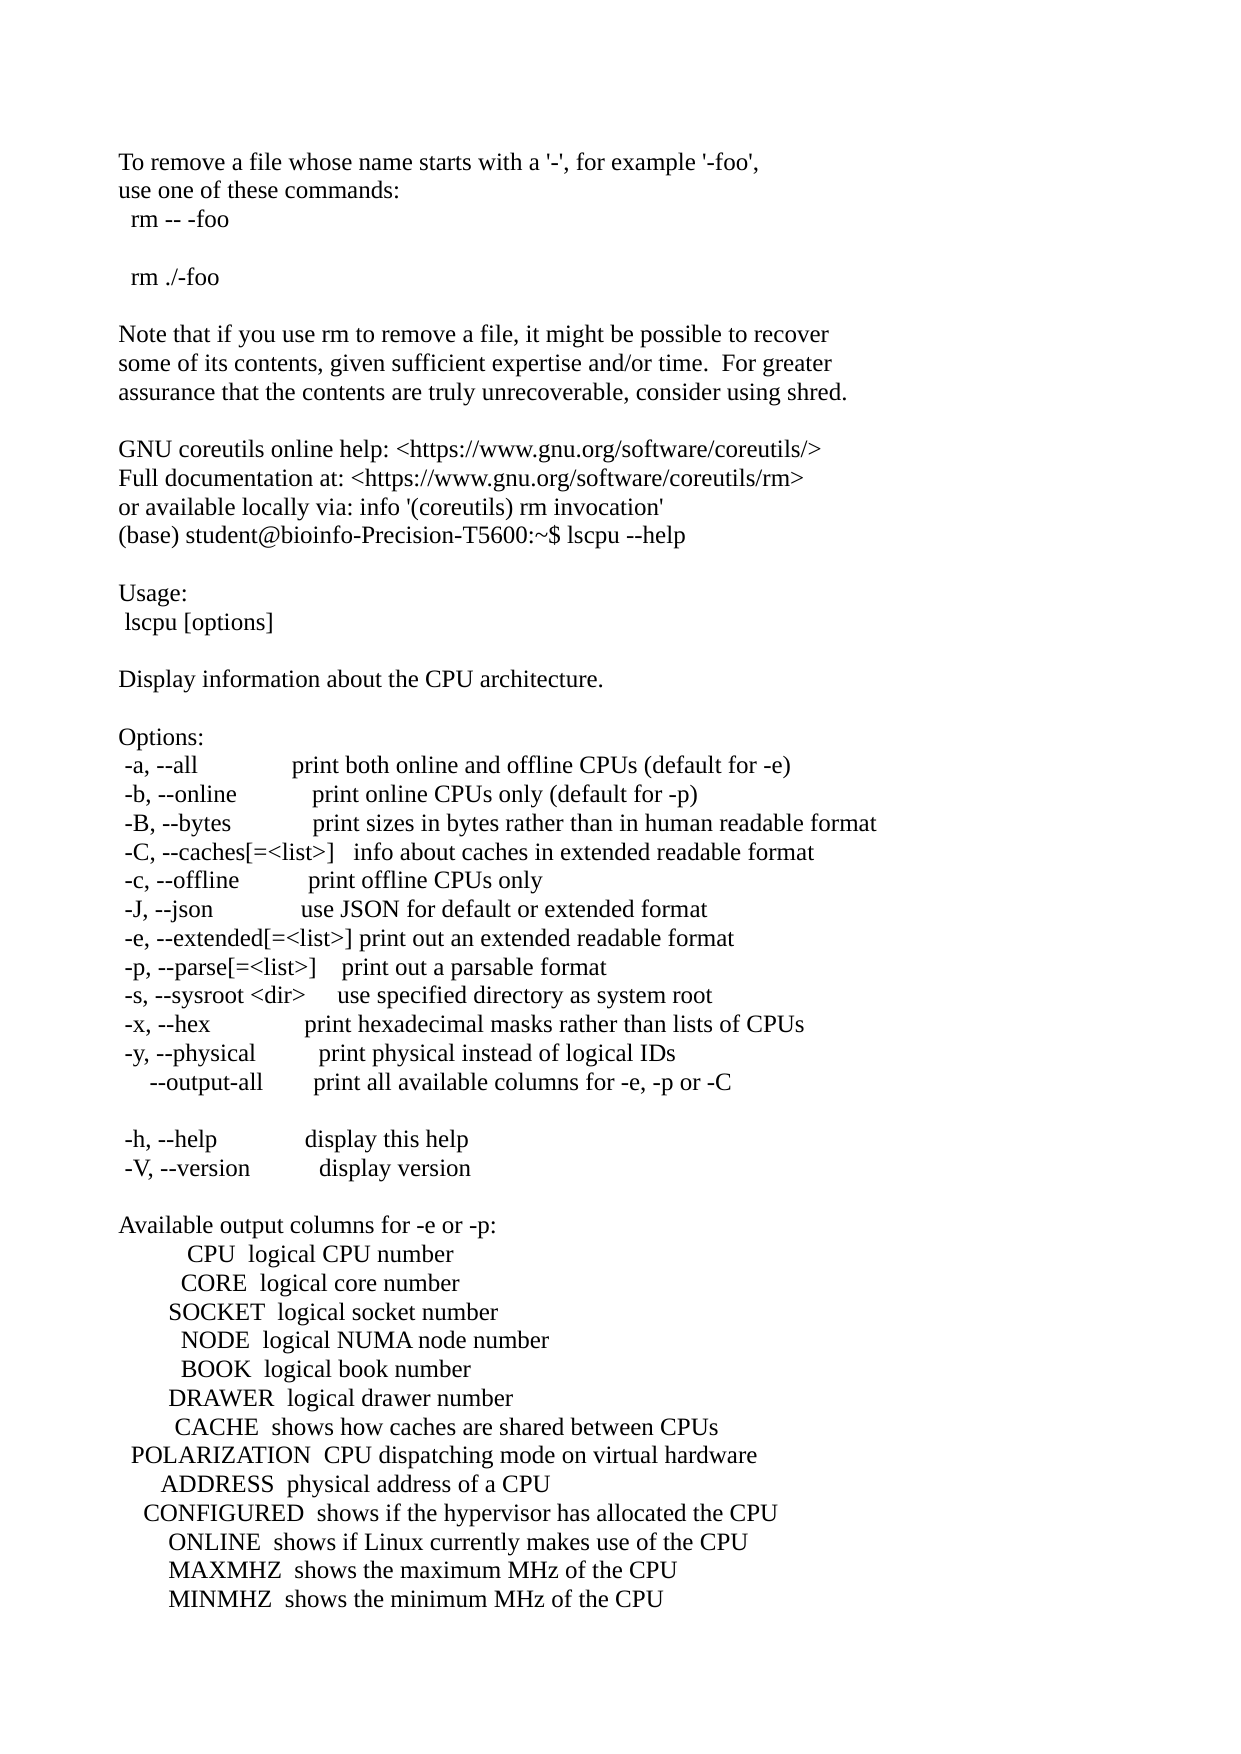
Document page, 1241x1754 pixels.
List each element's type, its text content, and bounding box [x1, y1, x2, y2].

text -p, --parse[=<list>] print out a parsable format [118, 952, 1122, 981]
text --output-all print all available columns for -e, -p or -C [118, 1067, 1122, 1096]
text SOCKET logical socket number [118, 1297, 1122, 1326]
text -e, --extended[=<list>] print out an extended readable format [118, 923, 1122, 952]
text assurance that the contents are truly unrecoverable, consider using shred. [118, 377, 1122, 406]
text -b, --online print online CPUs only (default for -p) [118, 779, 1122, 808]
text -x, --hex print hexadecimal masks rather than lists of CPUs [118, 1009, 1122, 1038]
text DRAWER logical drawer number [118, 1383, 1122, 1412]
text To remove a file whose name starts with a '-', for example '-foo', [118, 147, 1122, 176]
text Full documentation at: <https://www.gnu.org/software/coreutils/rm> [118, 463, 1122, 492]
text Display information about the CPU architecture. [118, 664, 1122, 693]
text use one of these commands: [118, 176, 1122, 204]
text rm -- -foo [118, 204, 1122, 233]
text -V, --version display version [118, 1153, 1122, 1182]
text -c, --offline print offline CPUs only [118, 866, 1122, 894]
text -a, --all print both online and offline CPUs (default for -e) [118, 751, 1122, 779]
text rm ./-foo [118, 262, 1122, 291]
text Options: [118, 722, 1122, 751]
text -s, --sysroot <dir> use specified directory as system root [118, 981, 1122, 1009]
text MINMHZ shows the minimum MHz of the CPU [118, 1584, 1122, 1613]
text -h, --help display this help [118, 1124, 1122, 1153]
text BOOK logical book number [118, 1354, 1122, 1383]
text -y, --physical print physical instead of logical IDs [118, 1038, 1122, 1067]
text -J, --json use JSON for default or extended format [118, 894, 1122, 923]
text MAXMHZ shows the maximum MHz of the CPU [118, 1556, 1122, 1584]
text Usage: [118, 578, 1122, 607]
text Note that if you use rm to remove a file, it might be possible to recover [118, 319, 1122, 348]
text CACHE shows how caches are shared between CPUs [118, 1412, 1122, 1441]
text CORE logical core number [118, 1268, 1122, 1297]
text -B, --bytes print sizes in bytes rather than in human readable format [118, 808, 1122, 837]
text Available output columns for -e or -p: [118, 1211, 1122, 1239]
text NODE logical NUMA node number [118, 1326, 1122, 1354]
text -C, --caches[=<list>] info about caches in extended readable format [118, 837, 1122, 866]
text POLARIZATION CPU dispatching mode on virtual hardware [118, 1441, 1122, 1469]
text lscpu [options] [118, 607, 1122, 636]
text ONLINE shows if Linux currently makes use of the CPU [118, 1527, 1122, 1556]
text ADDRESS physical address of a CPU [118, 1469, 1122, 1498]
text some of its contents, given sufficient expertise and/or time. For greater [118, 348, 1122, 377]
text (base) student@bioinfo-Precision-T5600:~$ lscpu --help [118, 521, 1122, 549]
text GNU coreutils online help: <https://www.gnu.org/software/coreutils/> [118, 434, 1122, 463]
text or available locally via: info '(coreutils) rm invocation' [118, 492, 1122, 521]
text CONFIGURED shows if the hypervisor has allocated the CPU [118, 1498, 1122, 1527]
text CPU logical CPU number [118, 1239, 1122, 1268]
